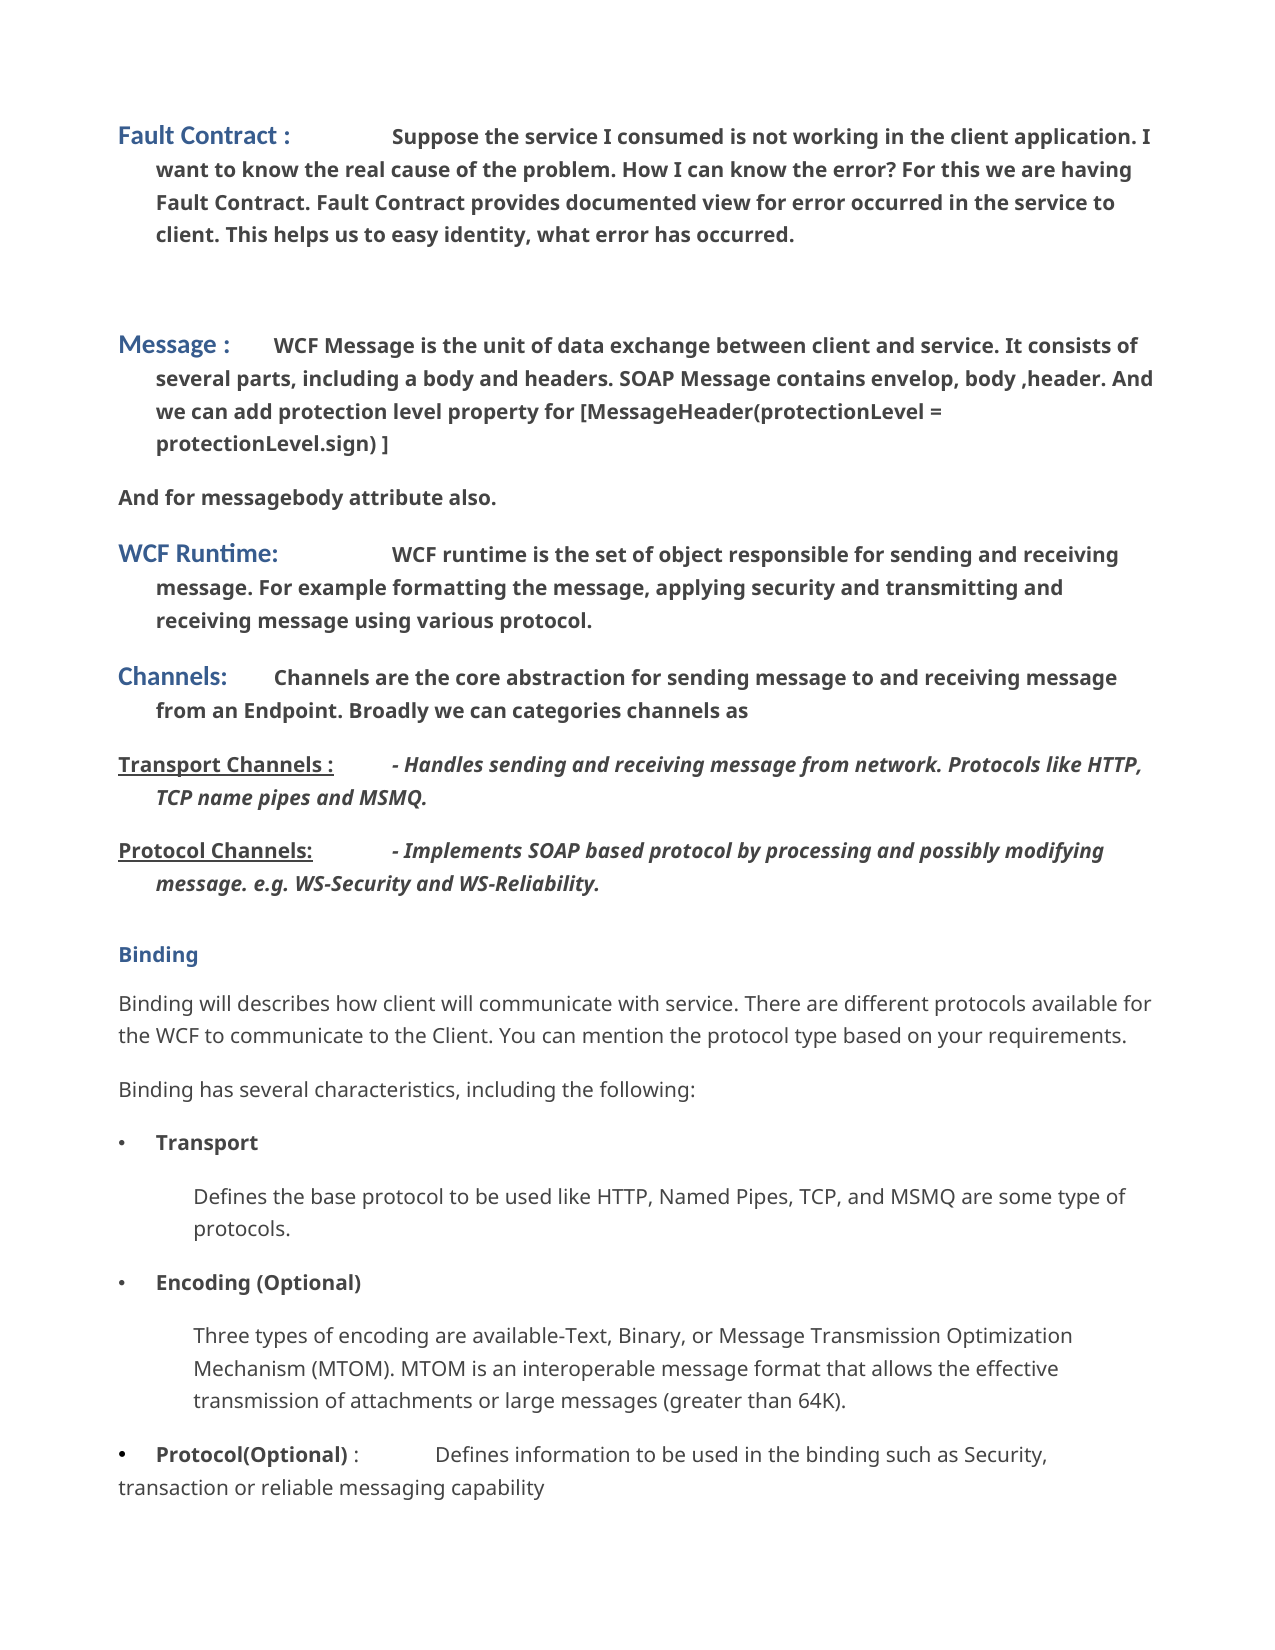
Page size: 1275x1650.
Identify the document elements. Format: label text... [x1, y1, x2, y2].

text WCF Runtime: WCF runtime is the set of object responsible for sending and receiving message. For example formatting the message, applying security and transmitting and receiving message using various protocol. [118, 536, 1157, 634]
text Three types of encoding are available-Text, Binary, or Message Transmission Optimization Mechanism (MTOM). MTOM is an interoperable message format that allows the effective transmission of attachments or large messages (greater than 64K). [193, 1321, 1157, 1415]
text Message : WCF Message is the unit of data exchange between client and service. It consists of several parts, including a body and headers. SOAP Message contains envelop, body ,header. And we can add protection level property for [MessageHeader(protectionLevel = protectionLevel.sign) ] [118, 327, 1157, 458]
text Transport Channels : - Handles sending and receiving message from network. Protocols like HTTP, TCP name pipes and MSMQ. [118, 750, 1157, 811]
text Binding [118, 940, 1157, 968]
text Defines the base protocol to be used like HTTP, Named Pipes, TCP, and MSMQ are some type of protocols. [193, 1182, 1157, 1243]
text And for messagebody attribute also. [118, 483, 1157, 511]
text Binding has several characteristics, including the following: [118, 1075, 1157, 1103]
text Protocol Channels: - Implements SOAP based protocol by processing and possibly modifying message. e.g. WS-Security and WS-Reliability. [118, 836, 1157, 897]
text Binding will describes how client will communicate with service. There are different protocols available for the WCF to communicate to the Client. You can mention the protocol type based on your requirements. [118, 989, 1157, 1050]
text Channels: Channels are the core abstraction for sending message to and receiving message from an Endpoint. Broadly we can categories channels as [118, 659, 1157, 725]
list Encoding (Optional) [81, 1268, 1157, 1296]
text Fault Contract : Suppose the service I consumed is not working in the client application. I want to know the real cause of the problem. How I can know the error? For this we are having Fault Contract. Fault Contract provides documented view for error occurred in the service to client. This helps us to easy identity, what error has occurred. [118, 118, 1157, 249]
list Protocol(Optional) : Defines information to be used in the binding such as Security, transaction or reliable messaging capability [81, 1440, 1157, 1501]
list Transport [81, 1128, 1157, 1157]
